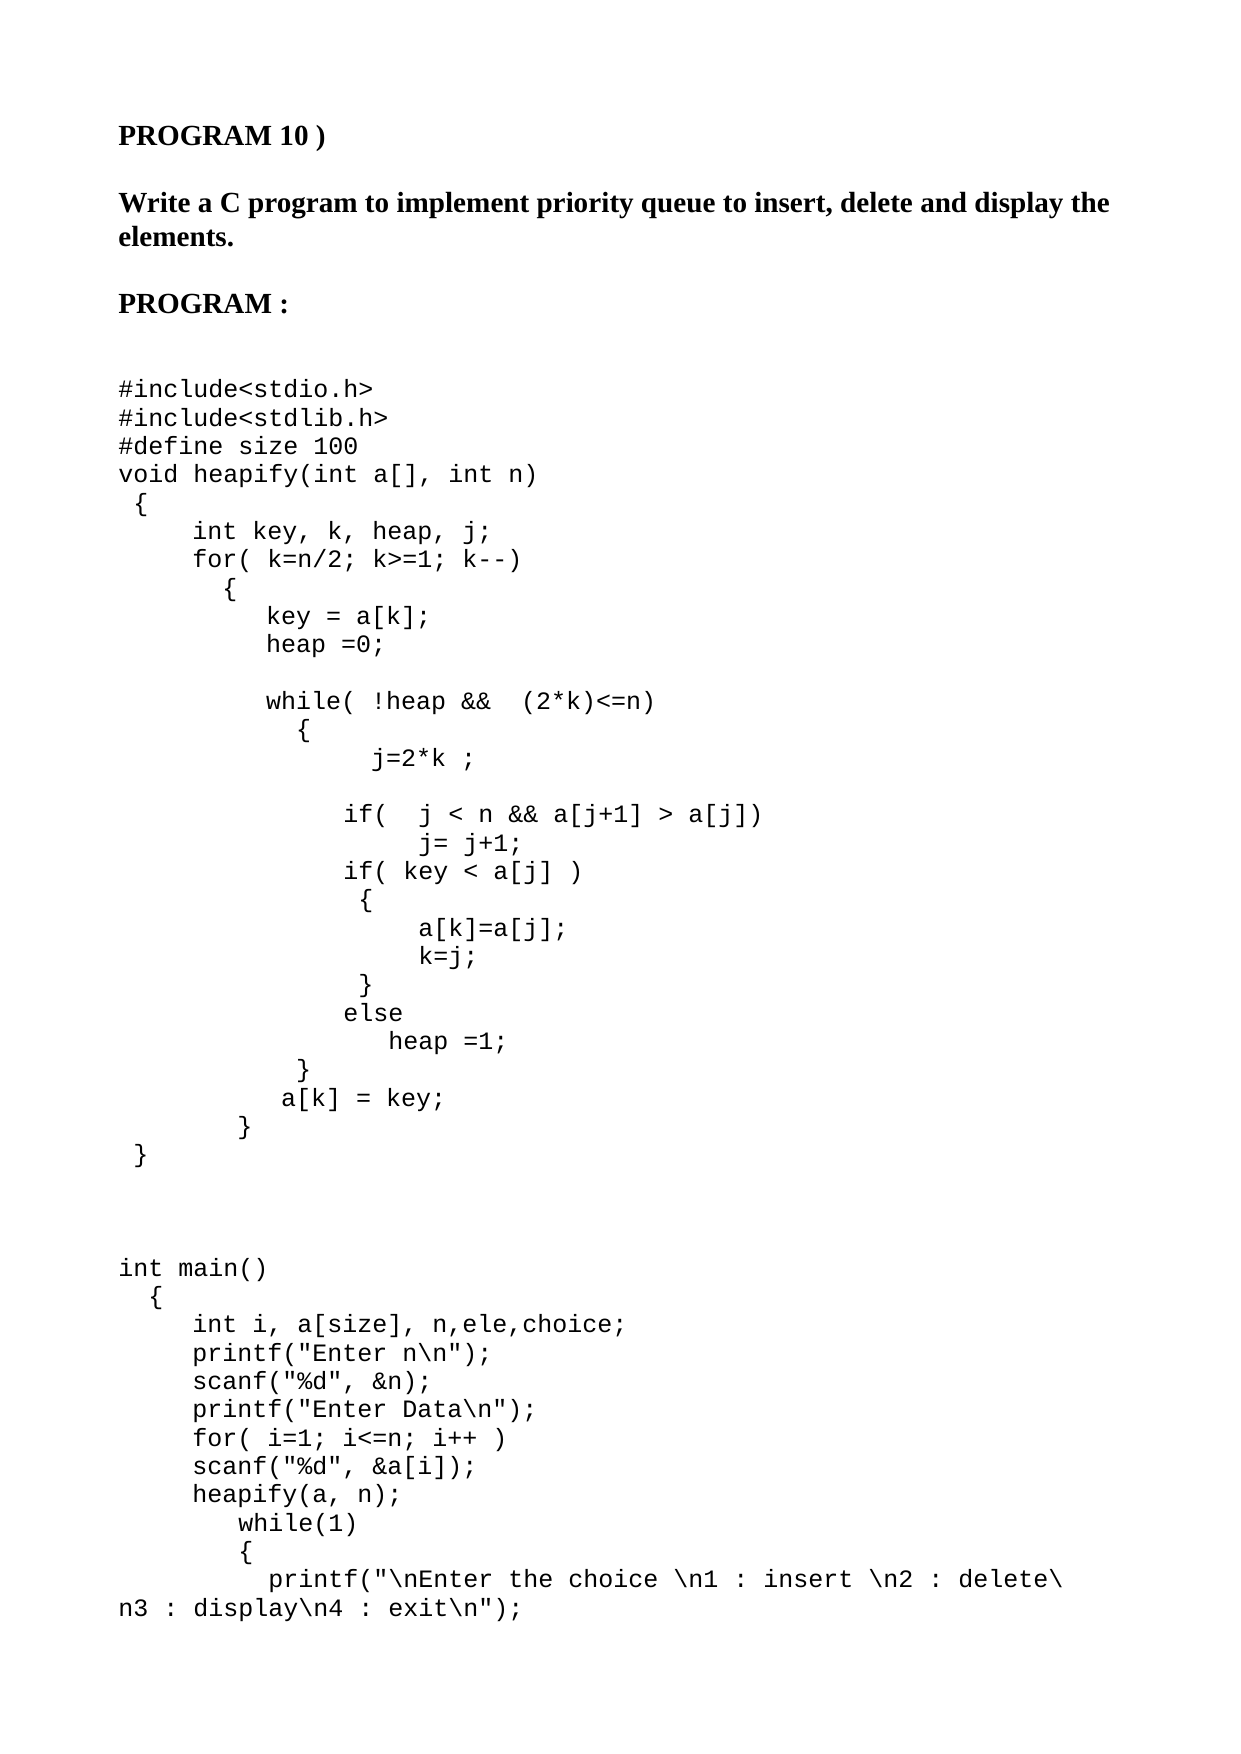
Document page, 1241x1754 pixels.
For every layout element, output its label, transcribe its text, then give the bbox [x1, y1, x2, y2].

text while(1) [118, 1510, 1122, 1538]
text { [118, 887, 1122, 915]
text } [118, 1113, 1122, 1142]
text heap =0; [118, 632, 1122, 660]
text a[k]=a[j]; [118, 915, 1122, 943]
text heap =1; [118, 1028, 1122, 1057]
text { [118, 1283, 1122, 1312]
text PROGRAM 10 ) [118, 118, 1122, 152]
text printf("Enter Data\n"); [118, 1397, 1122, 1425]
text { [118, 490, 1122, 518]
text } [118, 1142, 1122, 1170]
text int i, a[size], n,ele,choice; [118, 1312, 1122, 1340]
text key = a[k]; [118, 603, 1122, 632]
text while( !heap && (2*k)<=n) [118, 688, 1122, 717]
text a[k] = key; [118, 1085, 1122, 1113]
text #include<stdlib.h> [118, 405, 1122, 433]
text } [118, 1057, 1122, 1085]
text scanf("%d", &n); [118, 1368, 1122, 1397]
text else [118, 1000, 1122, 1028]
text } [118, 972, 1122, 1000]
text k=j; [118, 943, 1122, 972]
text heapify(a, n); [118, 1482, 1122, 1510]
text for( k=n/2; k>=1; k--) [118, 547, 1122, 575]
text printf("\nEnter the choice \n1 : insert \n2 : delete\n3 : display\n4 : exit\n"); [118, 1567, 1122, 1623]
text Write a C program to implement priority queue to insert, delete and display the elements. [118, 185, 1122, 252]
text #define size 100 [118, 433, 1122, 462]
text scanf("%d", &a[i]); [118, 1453, 1122, 1482]
text if( key < a[j] ) [118, 858, 1122, 887]
text #include<stdio.h> [118, 377, 1122, 405]
text void heapify(int a[], int n) [118, 462, 1122, 490]
text int main() [118, 1255, 1122, 1283]
text for( i=1; i<=n; i++ ) [118, 1425, 1122, 1453]
text { [118, 717, 1122, 745]
text int key, k, heap, j; [118, 518, 1122, 547]
text j=2*k ; [118, 745, 1122, 773]
text PROGRAM : [118, 286, 1122, 319]
text j= j+1; [118, 830, 1122, 858]
text { [118, 1538, 1122, 1567]
text if( j < n && a[j+1] > a[j]) [118, 802, 1122, 830]
text printf("Enter n\n"); [118, 1340, 1122, 1368]
text { [118, 575, 1122, 603]
